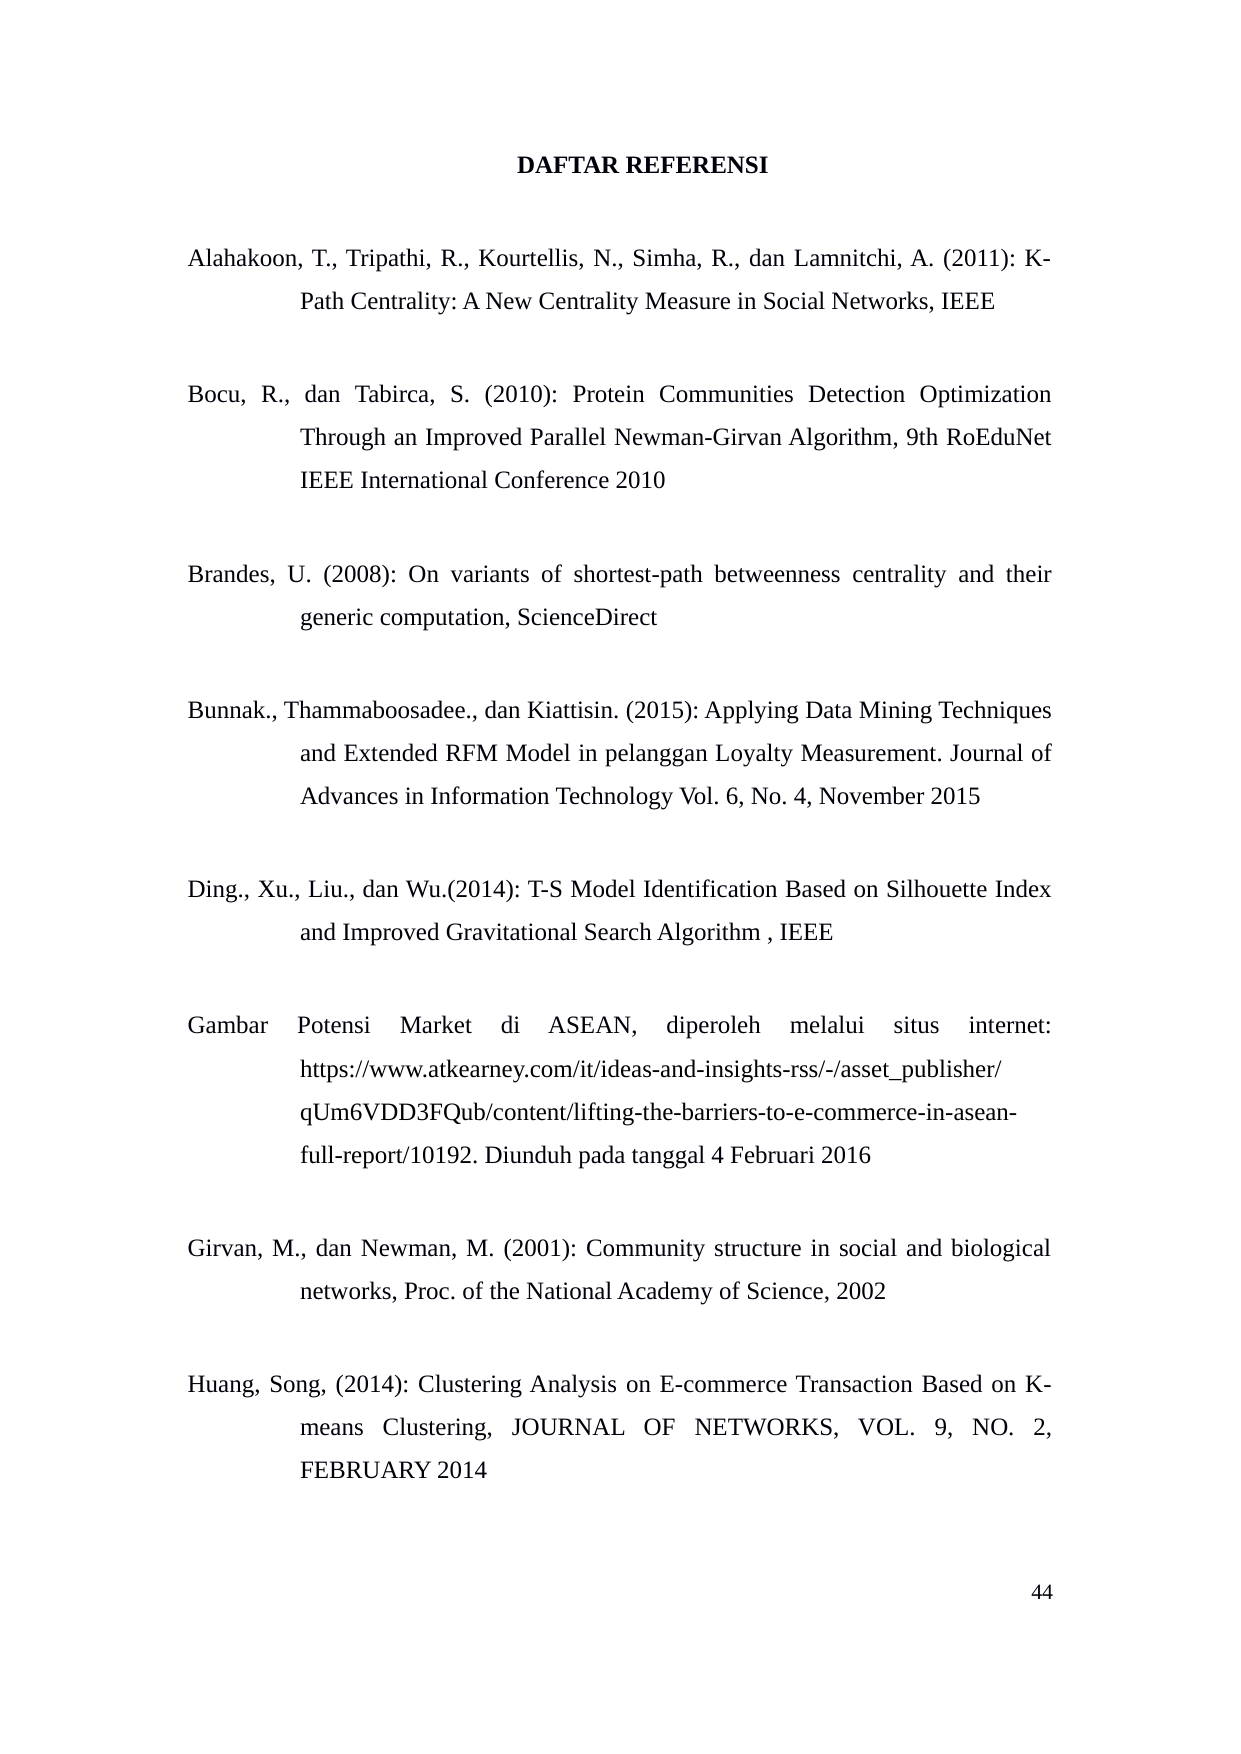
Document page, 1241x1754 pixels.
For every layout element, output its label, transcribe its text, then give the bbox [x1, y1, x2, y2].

text Girvan, M., dan Newman, M. (2001): Community structure in social and biological networks, Proc. of the National Academy of Science, 2002 [187, 1233, 1053, 1305]
text Huang, Song, (2014): Clustering Analysis on E-commerce Transaction Based on K-means Clustering, JOURNAL OF NETWORKS, VOL. 9, NO. 2, FEBRUARY 2014 [187, 1369, 1053, 1484]
text Bunnak., Thammaboosadee., dan Kiattisin. (2015): Applying Data Mining Techniques and Extended RFM Model in pelanggan Loyalty Measurement. Journal of Advances in Information Technology Vol. 6, No. 4, November 2015 [187, 695, 1053, 810]
text Gambar Potensi Market di ASEAN, diperoleh melalui situs internet: https://www.atkearney.com/it/ideas-and-insights-rss/-/asset_publisher/qUm6VDD3FQub/content/lifting-the-barriers-to-e-commerce-in-asean-full-report/10192. Diunduh pada tanggal 4 Februari 2016 [187, 1011, 1053, 1169]
text Alahakoon, T., Tripathi, R., Kourtellis, N., Simha, R., dan Lamnitchi, A. (2011): K-Path Centrality: A New Centrality Measure in Social Networks, IEEE [187, 243, 1053, 315]
text Bocu, R., dan Tabirca, S. (2010): Protein Communities Detection Optimization Through an Improved Parallel Newman-Girvan Algorithm, 9th RoEduNet IEEE International Conference 2010 [187, 379, 1053, 494]
text Ding., Xu., Liu., dan Wu.(2014): T-S Model Identification Based on Silhouette Index and Improved Gravitational Search Algorithm , IEEE [187, 874, 1053, 946]
text Brandes, U. (2008): On variants of shortest-path betweenness centrality and their generic computation, ScienceDirect [187, 559, 1053, 631]
subtitle DAFTAR REFERENSI [187, 150, 1053, 179]
